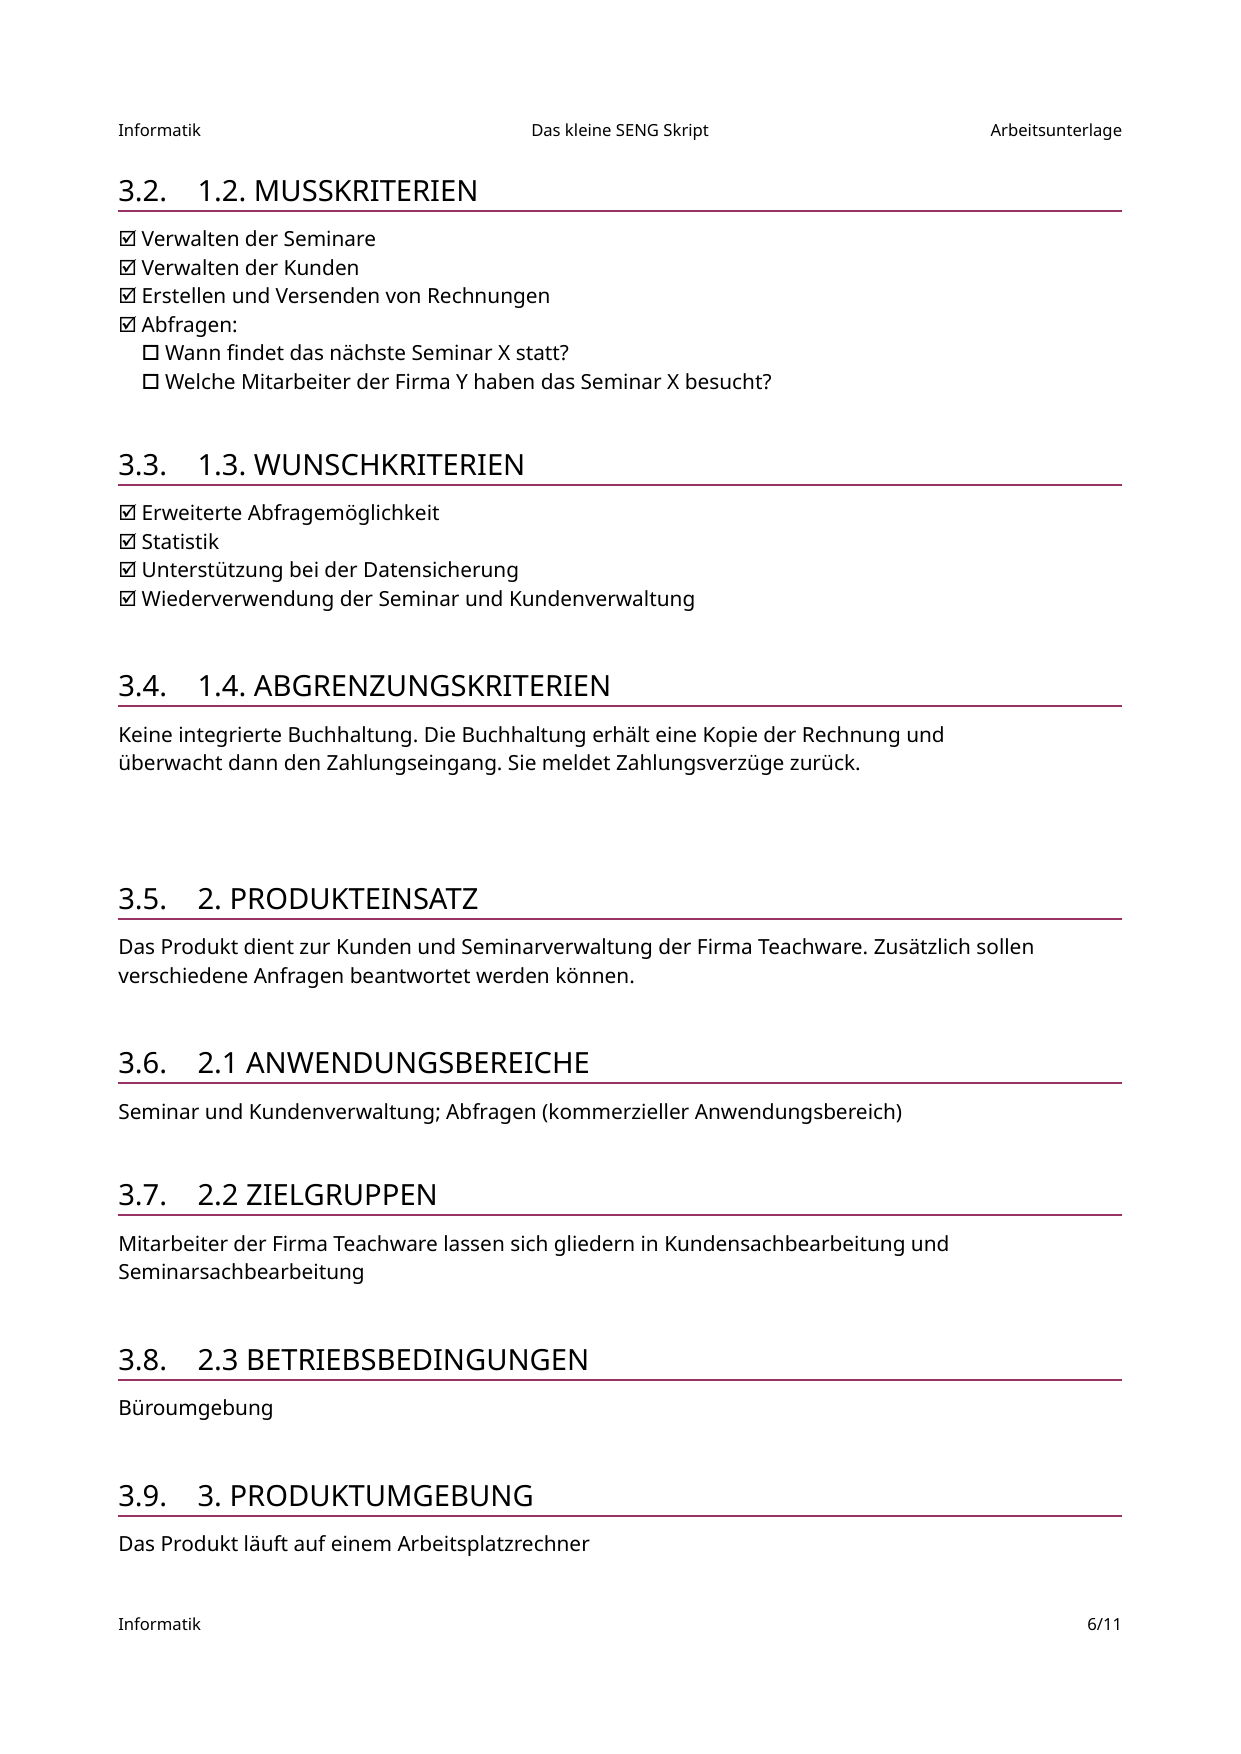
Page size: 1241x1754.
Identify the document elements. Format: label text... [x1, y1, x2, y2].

list Wann findet das nächste Seminar X statt? [141, 338, 1122, 367]
list Erstellen und Versenden von Rechnungen [118, 281, 1122, 310]
text Keine integrierte Buchhaltung. Die Buchhaltung erhält eine Kopie der Rechnung und [118, 720, 1122, 748]
text Mitarbeiter der Firma Teachware lassen sich gliedern in Kundensachbearbeitung und Seminarsachbearbeitung [118, 1229, 1122, 1286]
subtitle 1.3. WUNSCHKRITERIEN [118, 444, 1122, 484]
subtitle 1.4. ABGRENZUNGSKRITERIEN [118, 666, 1122, 705]
list Wiederverwendung der Seminar und Kundenverwaltung [118, 584, 1122, 612]
subtitle 1.2. MUSSKRITERIEN [118, 170, 1122, 210]
text Büroumgebung [118, 1393, 1122, 1422]
list Abfragen: [118, 310, 1122, 338]
subtitle 2.2 ZIELGRUPPEN [118, 1174, 1122, 1214]
list Welche Mitarbeiter der Firma Y haben das Seminar X besucht? [141, 367, 1122, 395]
list Verwalten der Kunden [118, 253, 1122, 281]
list Erweiterte Abfragemöglichkeit [118, 498, 1122, 527]
subtitle 2.3 BETRIEBSBEDINGUNGEN [118, 1339, 1122, 1379]
list Verwalten der Seminare [118, 224, 1122, 253]
list Unterstützung bei der Datensicherung [118, 555, 1122, 584]
subtitle 2.1 ANWENDUNGSBEREICHE [118, 1043, 1122, 1082]
text Das Produkt läuft auf einem Arbeitsplatzrechner [118, 1529, 1122, 1558]
text Das Produkt dient zur Kunden und Seminarverwaltung der Firma Teachware. Zusätzlich sollen verschiedene Anfragen beantwortet werden können. [118, 932, 1122, 989]
text überwacht dann den Zahlungseingang. Sie meldet Zahlungsverzüge zurück. [118, 748, 1122, 777]
subtitle 2. PRODUKTEINSATZ [118, 878, 1122, 918]
subtitle 3. PRODUKTUMGEBUNG [118, 1475, 1122, 1515]
list Statistik [118, 527, 1122, 555]
text Seminar und Kundenverwaltung; Abfragen (kommerzieller Anwendungsbereich) [118, 1097, 1122, 1125]
